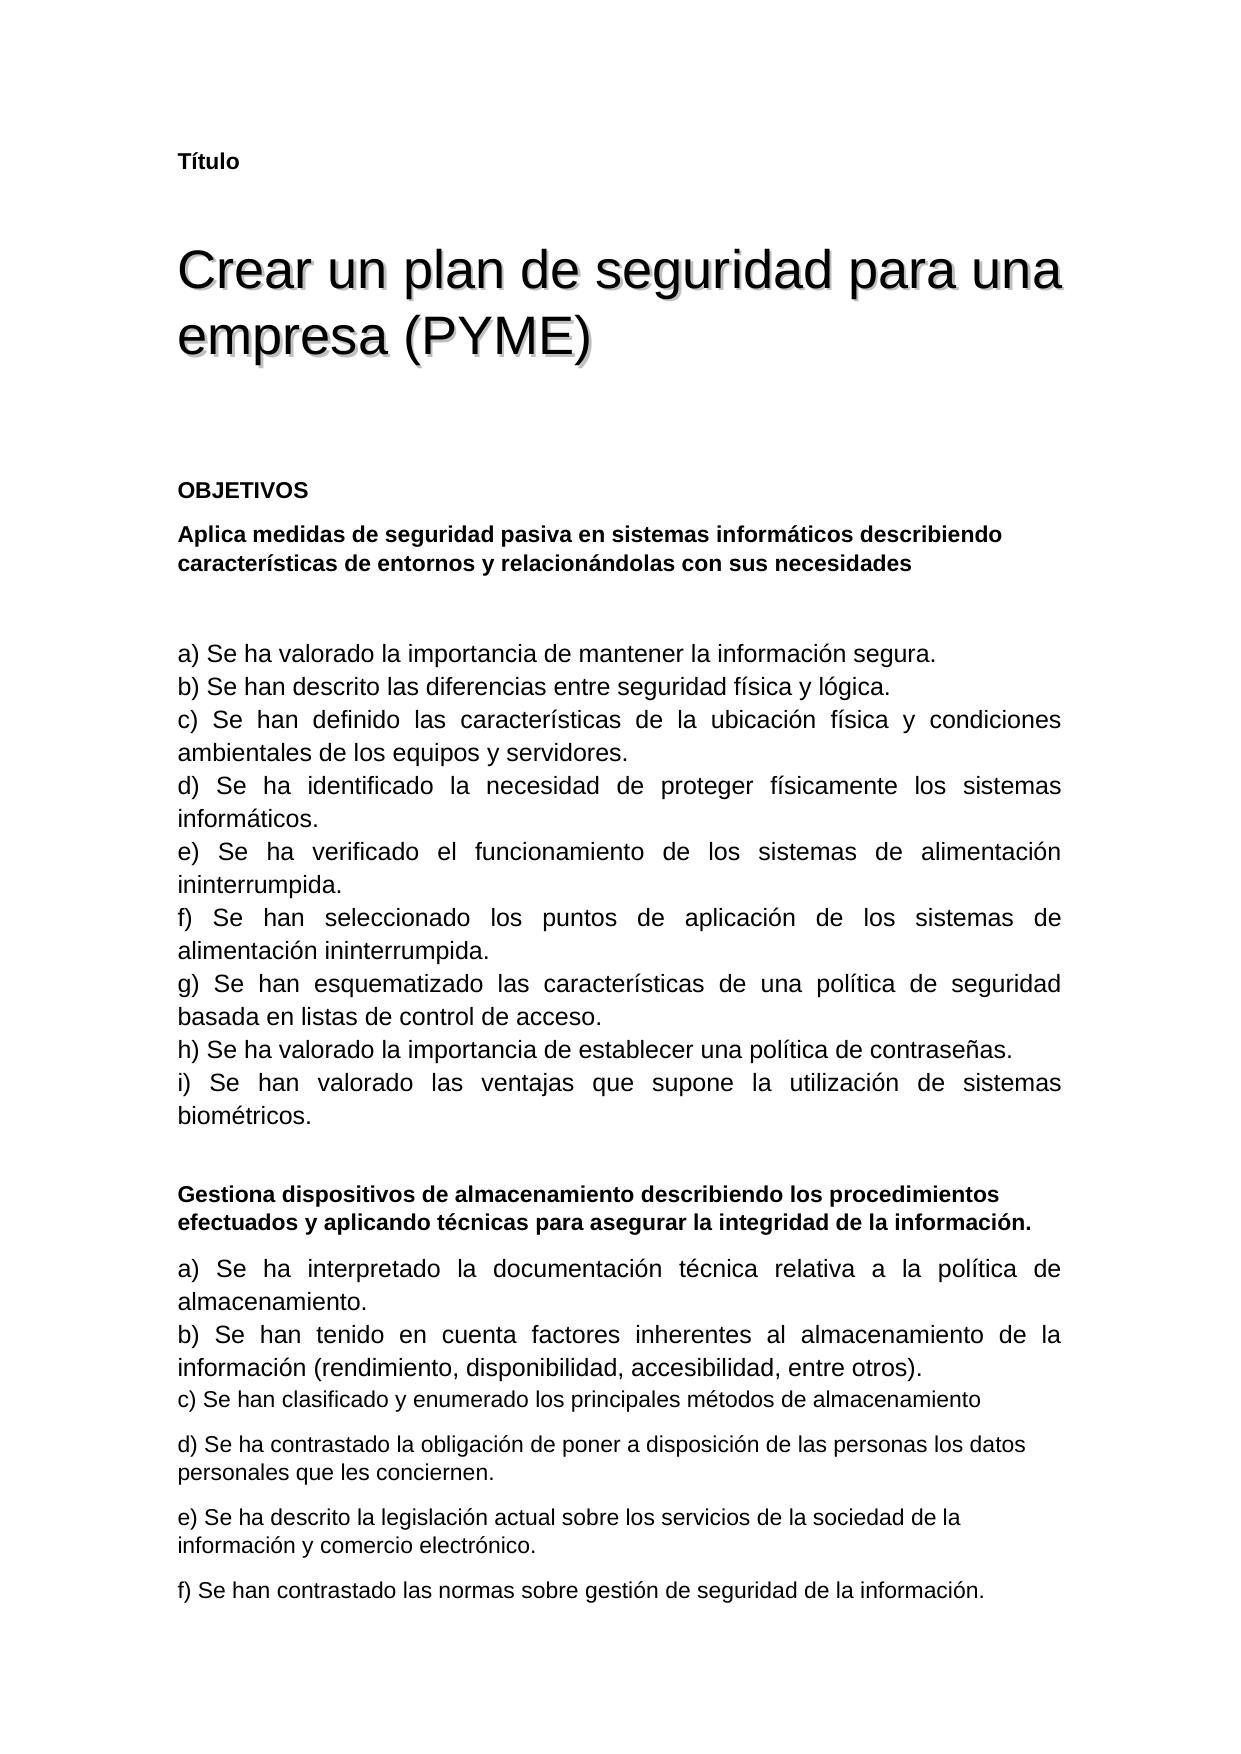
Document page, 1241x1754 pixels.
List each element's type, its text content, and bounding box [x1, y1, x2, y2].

text b) Se han descrito las diferencias entre seguridad física y lógica. [177, 672, 1063, 701]
text Título [177, 148, 1063, 174]
text f) Se han contrastado las normas sobre gestión de seguridad de la información. [177, 1577, 1063, 1603]
text Aplica medidas de seguridad pasiva en sistemas informáticos describiendo características de entornos y relacionándolas con sus necesidades [177, 521, 1063, 576]
text Gestiona dispositivos de almacenamiento describiendo los procedimientos efectuados y aplicando técnicas para asegurar la integridad de la información. [177, 1181, 1063, 1235]
text d) Se ha identificado la necesidad de proteger físicamente los sistemas informáticos. [177, 771, 1063, 833]
text c) Se han definido las características de la ubicación física y condiciones ambientales de los equipos y servidores. [177, 705, 1063, 767]
text Crear un plan de seguridad para una empresa (PYME) [177, 237, 1063, 366]
text d) Se ha contrastado la obligación de poner a disposición de las personas los datos personales que les conciernen. [177, 1431, 1063, 1485]
text f) Se han seleccionado los puntos de aplicación de los sistemas de alimentación ininterrumpida. [177, 903, 1063, 965]
text i) Se han valorado las ventajas que supone la utilización de sistemas biométricos. [177, 1068, 1063, 1130]
text OBJETIVOS [177, 477, 1063, 503]
text h) Se ha valorado la importancia de establecer una política de contraseñas. [177, 1035, 1063, 1064]
text g) Se han esquematizado las características de una política de seguridad basada en listas de control de acceso. [177, 969, 1063, 1031]
text a) Se ha interpretado la documentación técnica relativa a la política de almacenamiento. [177, 1254, 1063, 1316]
text c) Se han clasificado y enumerado los principales métodos de almacenamiento [177, 1386, 1063, 1412]
text e) Se ha verificado el funcionamiento de los sistemas de alimentación ininterrumpida. [177, 837, 1063, 899]
text a) Se ha valorado la importancia de mantener la información segura. [177, 639, 1063, 668]
text e) Se ha descrito la legislación actual sobre los servicios de la sociedad de la información y comercio electrónico. [177, 1504, 1063, 1558]
text b) Se han tenido en cuenta factores inherentes al almacenamiento de la información (rendimiento, disponibilidad, accesibilidad, entre otros). [177, 1320, 1063, 1382]
